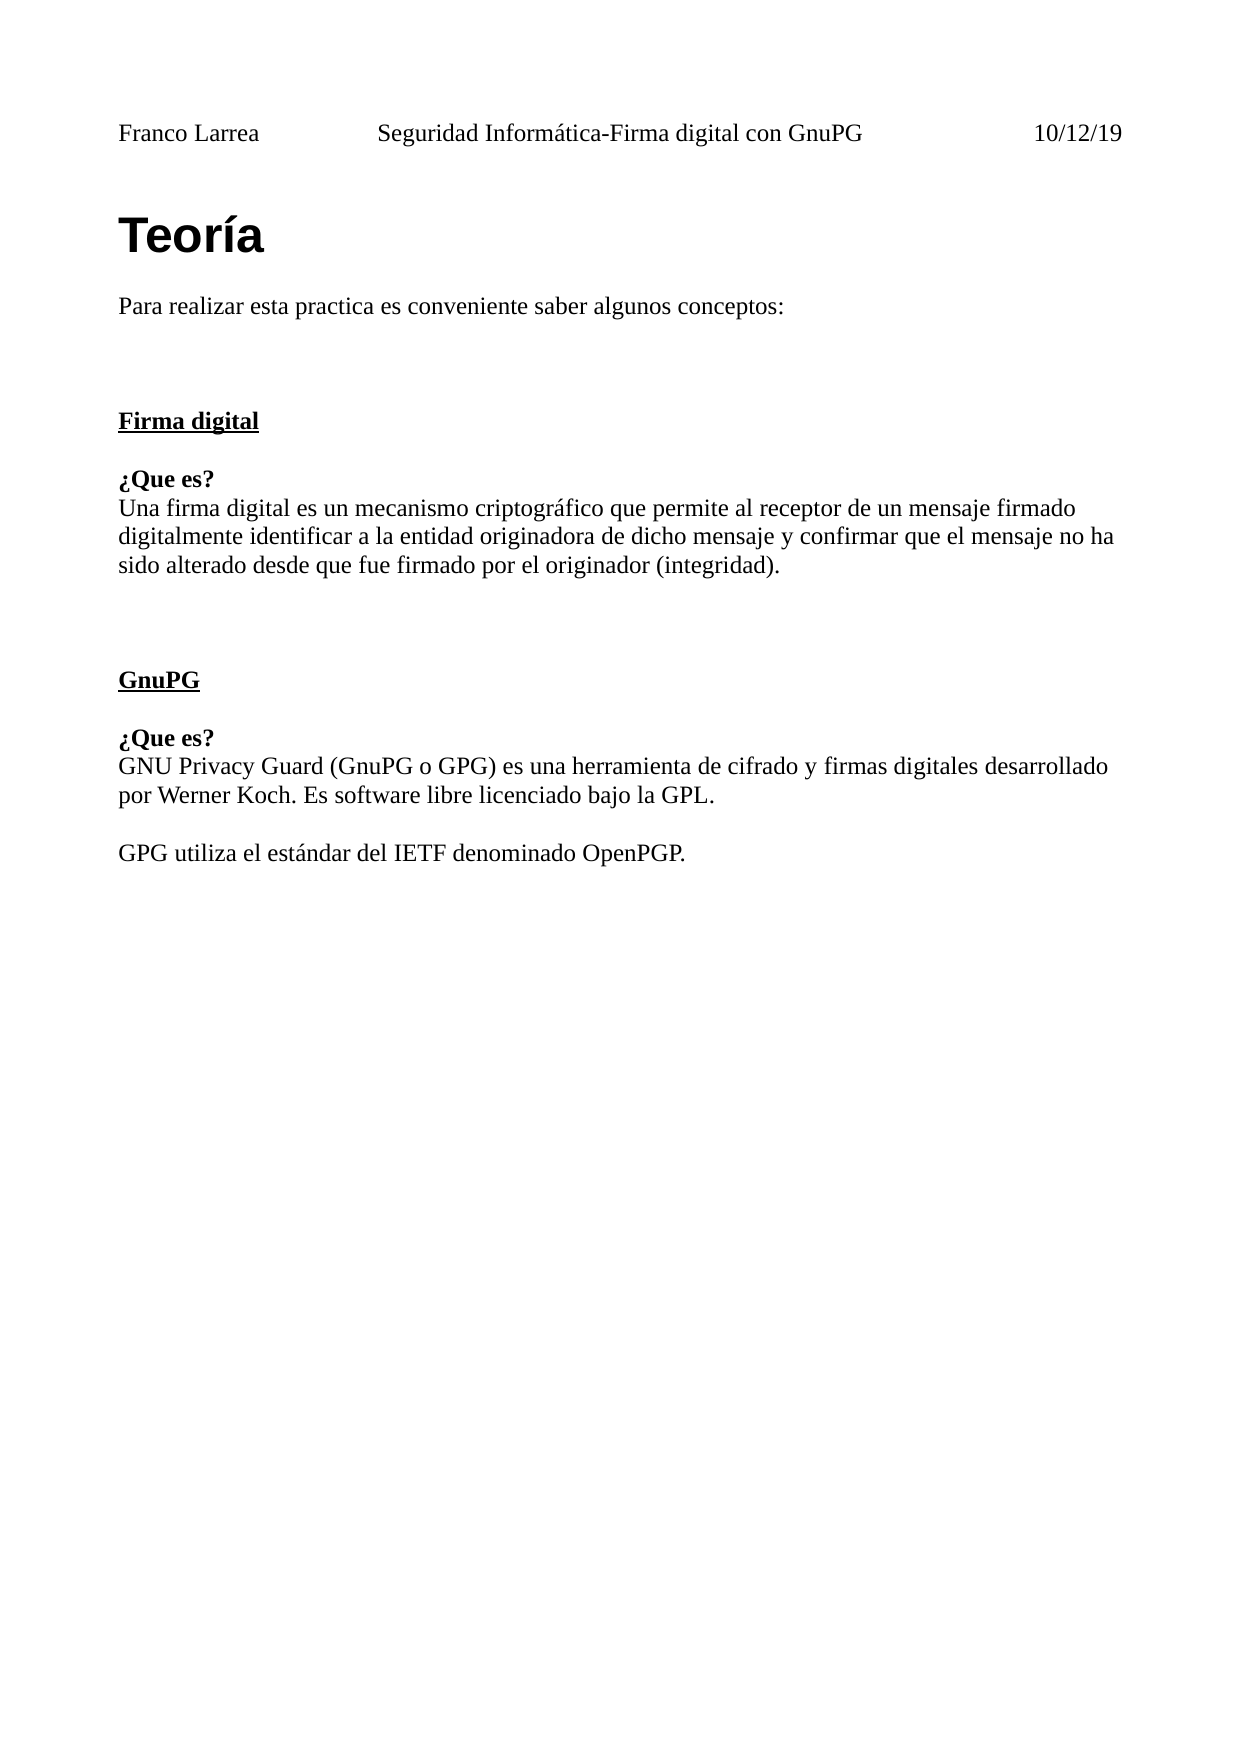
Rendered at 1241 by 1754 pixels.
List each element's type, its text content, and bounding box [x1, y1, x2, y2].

text Firma digital [118, 406, 1122, 435]
text Para realizar esta practica es conveniente saber algunos conceptos: [118, 291, 1122, 320]
text GNU Privacy Guard (GnuPG o GPG) es una herramienta de cifrado y firmas digitales desarrollado por Werner Koch. Es software libre licenciado bajo la GPL. [118, 751, 1122, 809]
text ¿Que es? [118, 464, 1122, 493]
text GnuPG [118, 665, 1122, 694]
text Teoría [118, 205, 1122, 263]
text Una firma digital es un mecanismo criptográfico que permite al receptor de un mensaje firmado digitalmente identificar a la entidad originadora de dicho mensaje y confirmar que el mensaje no ha sido alterado desde que fue firmado por el originador (integridad). [118, 493, 1122, 579]
text ¿Que es? [118, 723, 1122, 751]
text GPG utiliza el estándar del IETF denominado OpenPGP. [118, 838, 1122, 866]
